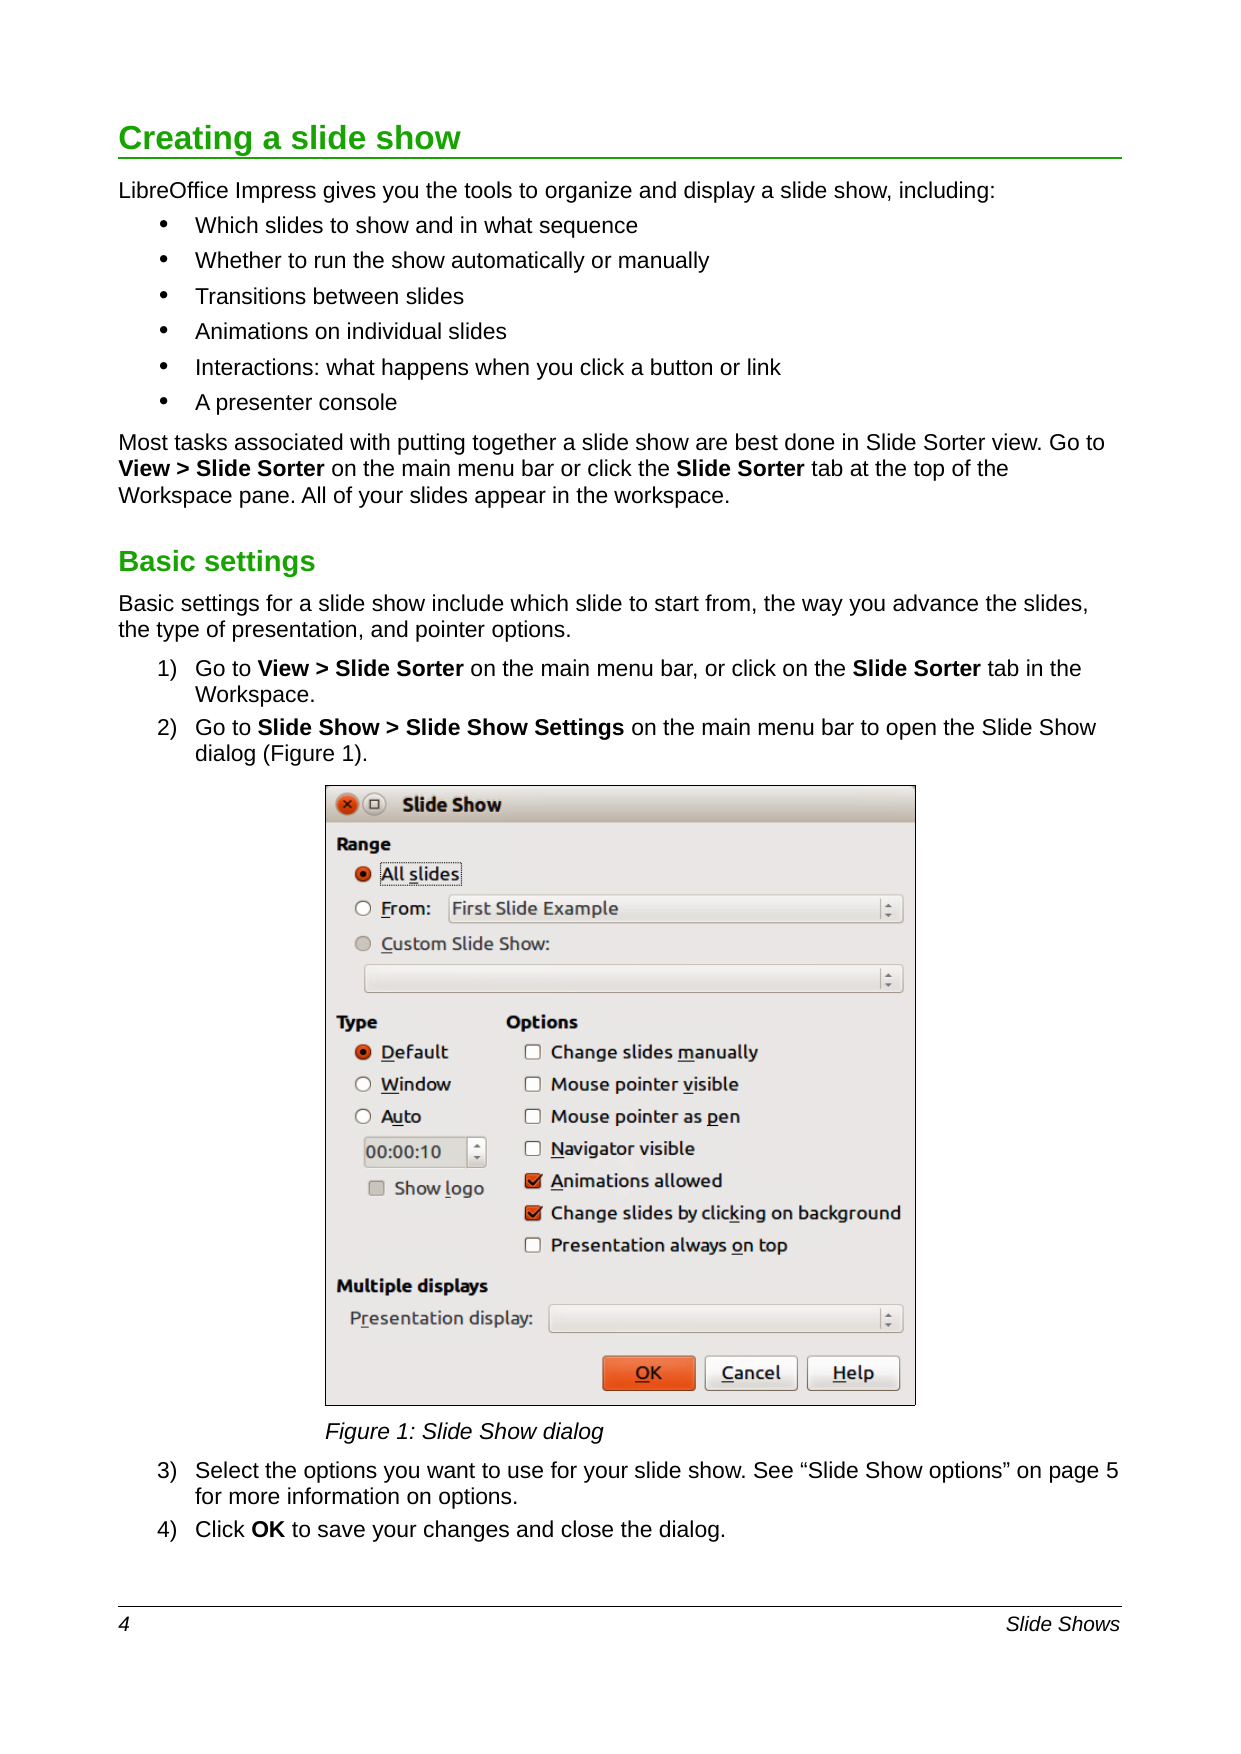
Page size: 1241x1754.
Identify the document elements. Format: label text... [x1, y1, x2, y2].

list Select the options you want to use for your slide show. See “Slide Show options” on page 5 for more information on options. [177, 1457, 1122, 1509]
subtitle Creating a slide show [118, 118, 1122, 157]
text Figure 1: Slide Show dialog [325, 1418, 915, 1444]
list Transitions between slides [156, 281, 1122, 310]
list Go to View > Slide Sorter on the main menu bar, or click on the Slide Sorter tab in the Workspace. [177, 655, 1122, 707]
text Most tasks associated with putting together a slide show are best done in Slide Sorter view. Go to View > Slide Sorter on the main menu bar or click the Slide Sorter tab at the top of the Workspace pane. All of your slides appear in the workspace. [118, 429, 1122, 508]
list Which slides to show and in what sequence [156, 210, 1122, 239]
picture [326, 786, 915, 1405]
list Interactions: what happens when you click a button or link [156, 352, 1122, 381]
list A presenter console [156, 387, 1122, 417]
list Click OK to save your changes and close the dialog. [177, 1516, 1122, 1542]
subtitle Basic settings [118, 543, 1122, 577]
list Go to Slide Show > Slide Show Settings on the main menu bar to open the Slide Show dialog (Figure 1). [177, 714, 1122, 766]
list LibreOffice Impress gives you the tools to organize and display a slide show, including: [118, 177, 1122, 204]
text Basic settings for a slide show include which slide to start from, the way you advance the slides, the type of presentation, and pointer options. [118, 589, 1122, 642]
list Whether to run the show automatically or manually [156, 246, 1122, 275]
list Animations on individual slides [156, 317, 1122, 346]
